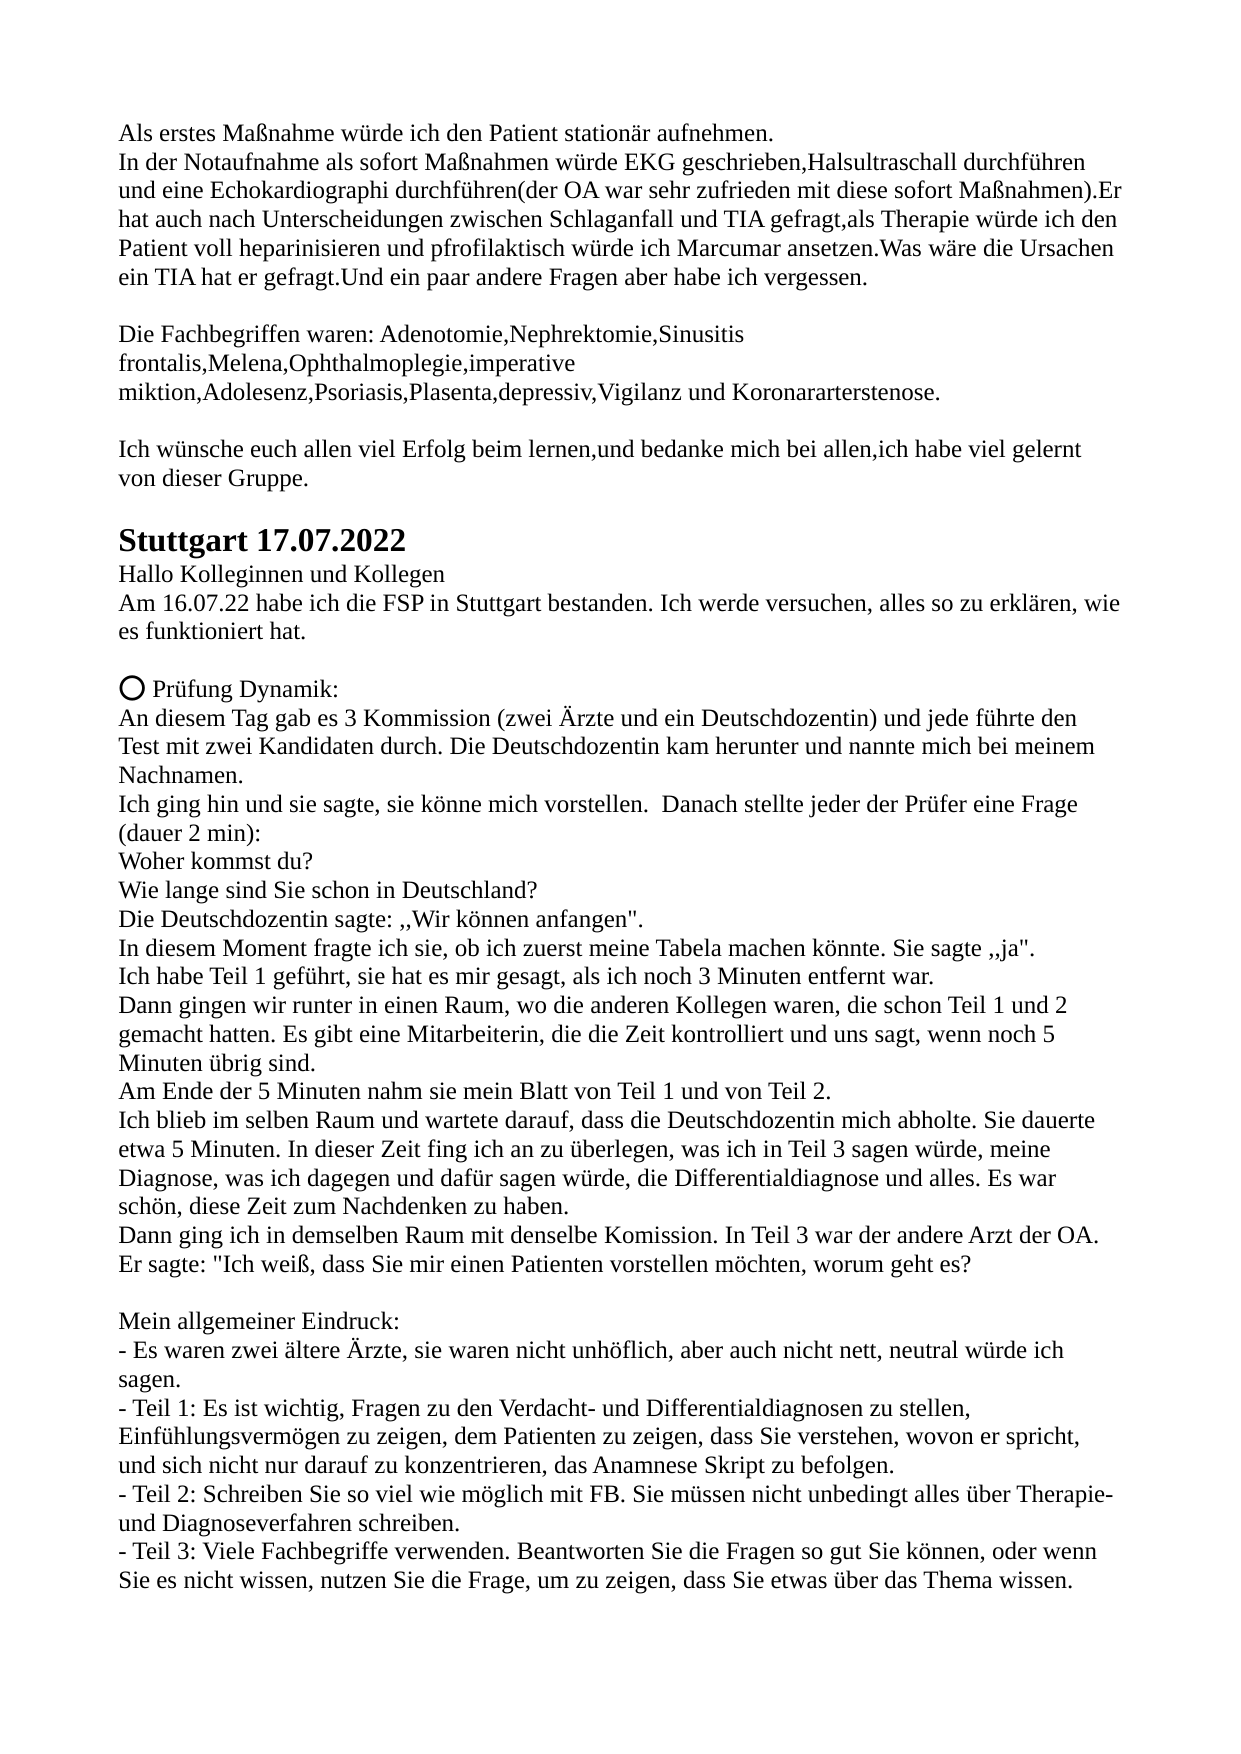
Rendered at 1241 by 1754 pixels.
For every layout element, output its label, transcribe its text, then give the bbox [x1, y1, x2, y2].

text Woher kommst du? [118, 846, 1122, 875]
text - Teil 2: Schreiben Sie so viel wie möglich mit FB. Sie müssen nicht unbedingt alles über Therapie- und Diagnoseverfahren schreiben. [118, 1479, 1122, 1536]
text Ich wünsche euch allen viel Erfolg beim lernen,und bedanke mich bei allen,ich habe viel gelernt von dieser Gruppe. [118, 434, 1122, 492]
text Die Deutschdozentin sagte: ,,Wir können anfangen". [118, 904, 1122, 933]
text Stuttgart 17.07.2022 [118, 521, 1122, 559]
text Am Ende der 5 Minuten nahm sie mein Blatt von Teil 1 und von Teil 2. [118, 1076, 1122, 1105]
text Ich blieb im selben Raum und wartete darauf, dass die Deutschdozentin mich abholte. Sie dauerte etwa 5 Minuten. In dieser Zeit fing ich an zu überlegen, was ich in Teil 3 sagen würde, meine Diagnose, was ich dagegen und dafür sagen würde, die Differentialdiagnose und alles. Es war schön, diese Zeit zum Nachdenken zu haben. [118, 1105, 1122, 1220]
text - Teil 1: Es ist wichtig, Fragen zu den Verdacht- und Differentialdiagnosen zu stellen, Einfühlungsvermögen zu zeigen, dem Patienten zu zeigen, dass Sie verstehen, wovon er spricht, und sich nicht nur darauf zu konzentrieren, das Anamnese Skript zu befolgen. [118, 1393, 1122, 1479]
text Ich habe Teil 1 geführt, sie hat es mir gesagt, als ich noch 3 Minuten entfernt war. [118, 961, 1122, 990]
text Als erstes Maßnahme würde ich den Patient stationär aufnehmen. [118, 118, 1122, 147]
text - Teil 3: Viele Fachbegriffe verwenden. Beantworten Sie die Fragen so gut Sie können, oder wenn Sie es nicht wissen, nutzen Sie die Frage, um zu zeigen, dass Sie etwas über das Thema wissen. [118, 1536, 1122, 1594]
text Die Fachbegriffen waren: Adenotomie,Nephrektomie,Sinusitis frontalis,Melena,Ophthalmoplegie,imperative miktion,Adolesenz,Psoriasis,Plasenta,depressiv,Vigilanz und Koronararterstenose. [118, 319, 1122, 406]
text Wie lange sind Sie schon in Deutschland? [118, 875, 1122, 904]
text In der Notaufnahme als sofort Maßnahmen würde EKG geschrieben,Halsultraschall durchführen und eine Echokardiographi durchführen(der OA war sehr zufrieden mit diese sofort Maßnahmen).Er hat auch nach Unterscheidungen zwischen Schlaganfall und TIA gefragt,als Therapie würde ich den Patient voll heparinisieren und pfrofilaktisch würde ich Marcumar ansetzen.Was wäre die Ursachen ein TIA hat er gefragt.Und ein paar andere Fragen aber habe ich vergessen. [118, 147, 1122, 291]
text Ich ging hin und sie sagte, sie könne mich vorstellen. Danach stellte jeder der Prüfer eine Frage (dauer 2 min): [118, 789, 1122, 846]
text Hallo Kolleginnen und Kollegen [118, 559, 1122, 588]
text Am 16.07.22 habe ich die FSP in Stuttgart bestanden. Ich werde versuchen, alles so zu erklären, wie es funktioniert hat. [118, 588, 1122, 645]
text Mein allgemeiner Eindruck: [118, 1306, 1122, 1335]
text - Es waren zwei ältere Ärzte, sie waren nicht unhöflich, aber auch nicht nett, neutral würde ich sagen. [118, 1335, 1122, 1393]
text In diesem Moment fragte ich sie, ob ich zuerst meine Tabela machen könnte. Sie sagte ,,ja". [118, 933, 1122, 961]
text An diesem Tag gab es 3 Kommission (zwei Ärzte und ein Deutschdozentin) und jede führte den Test mit zwei Kandidaten durch. Die Deutschdozentin kam herunter und nannte mich bei meinem Nachnamen. [118, 703, 1122, 789]
text Dann gingen wir runter in einen Raum, wo die anderen Kollegen waren, die schon Teil 1 und 2 gemacht hatten. Es gibt eine Mitarbeiterin, die die Zeit kontrolliert und uns sagt, wenn noch 5 Minuten übrig sind. [118, 990, 1122, 1076]
text ⭕️ Prüfung Dynamik: [118, 674, 1122, 703]
text Dann ging ich in demselben Raum mit denselbe Komission. In Teil 3 war der andere Arzt der OA. Er sagte: "Ich weiß, dass Sie mir einen Patienten vorstellen möchten, worum geht es? [118, 1220, 1122, 1278]
